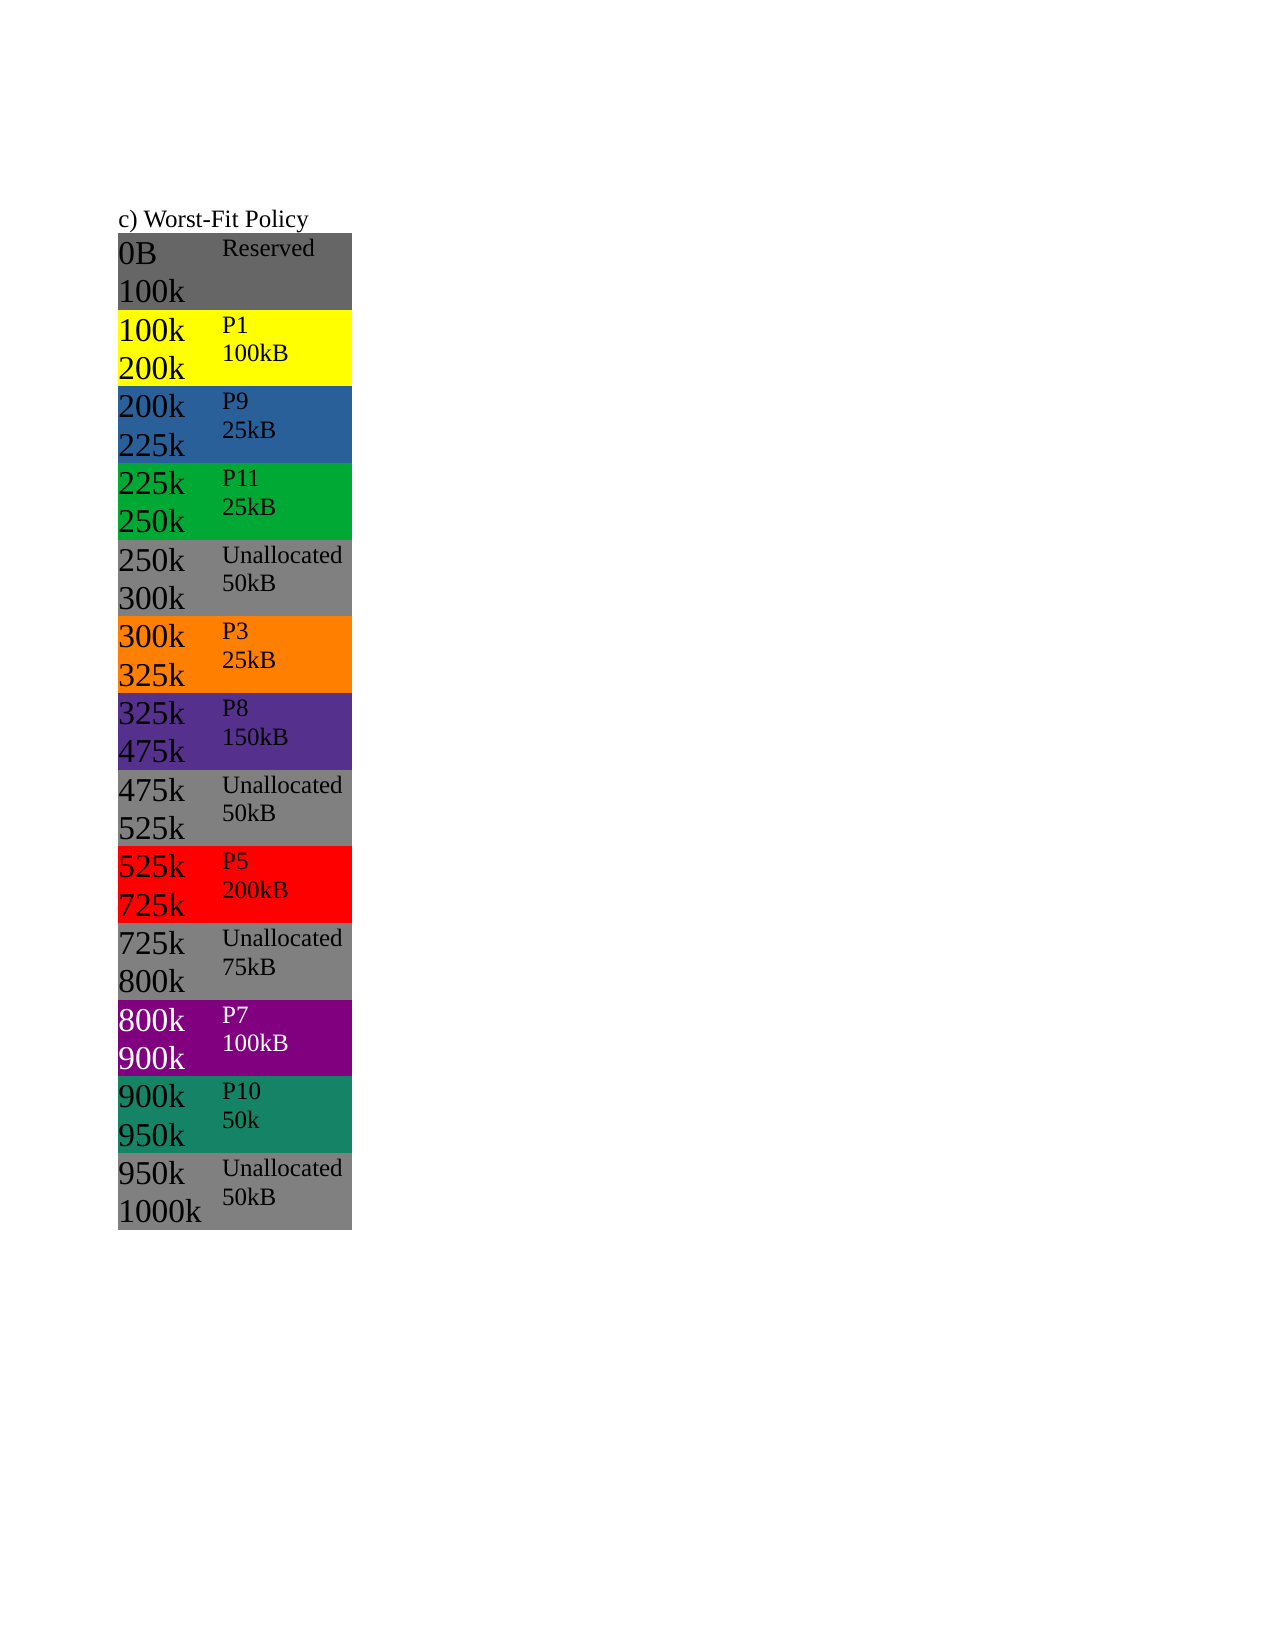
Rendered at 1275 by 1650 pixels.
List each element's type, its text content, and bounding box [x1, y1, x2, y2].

table_cell Unallocated 50kB [222, 540, 352, 616]
table_cell P9 25kB [222, 386, 352, 463]
table_cell P1 100kB [222, 310, 352, 386]
table_cell Unallocated 50kB [222, 1153, 352, 1230]
table_header 0B 100k [118, 233, 222, 310]
table_cell 200k 225k [118, 386, 222, 463]
text c) Worst-Fit Policy [118, 204, 1157, 233]
table_cell 100k 200k [118, 310, 222, 386]
table_cell 225k 250k [118, 463, 222, 540]
table_cell 800k 900k [118, 1000, 222, 1076]
table_cell P10 50k [222, 1076, 352, 1153]
table_cell 250k 300k [118, 540, 222, 616]
table_cell P11 25kB [222, 463, 352, 540]
table_cell 525k 725k [118, 846, 222, 923]
table_cell 900k 950k [118, 1076, 222, 1153]
table_cell 725k 800k [118, 923, 222, 1000]
table_cell P7 100kB [222, 1000, 352, 1076]
table_cell Unallocated 75kB [222, 923, 352, 1000]
table_header Reserved [222, 233, 352, 310]
table_cell 325k 475k [118, 693, 222, 770]
table_cell P3 25kB [222, 616, 352, 693]
table_cell 950k 1000k [118, 1153, 222, 1230]
table_cell 475k 525k [118, 770, 222, 846]
table_cell P8 150kB [222, 693, 352, 770]
table_cell P5 200kB [222, 846, 352, 923]
table_cell Unallocated 50kB [222, 770, 352, 846]
table_cell 300k 325k [118, 616, 222, 693]
